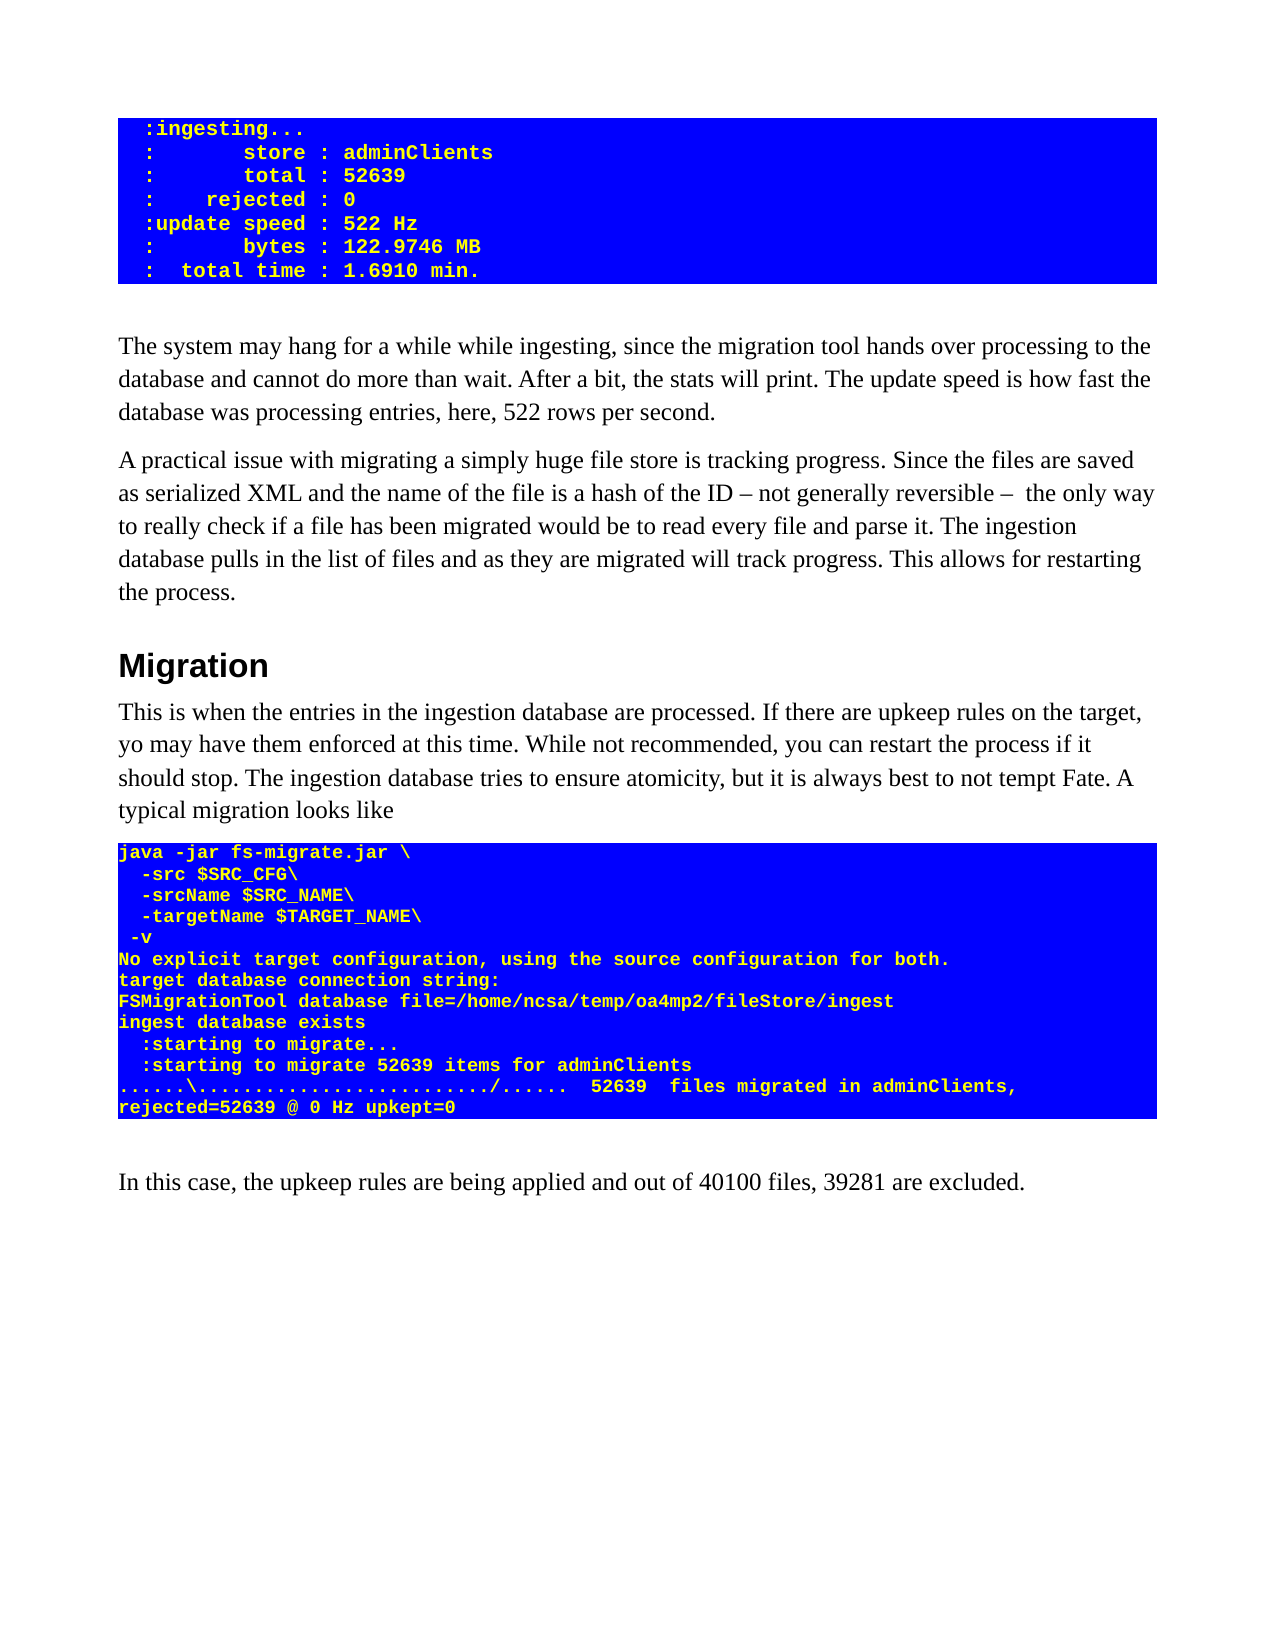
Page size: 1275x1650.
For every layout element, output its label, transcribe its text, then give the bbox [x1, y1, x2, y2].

text The system may hang for a while while ingesting, since the migration tool hands over processing to the database and cannot do more than wait. After a bit, the stats will print. The update speed is how fast the database was processing entries, here, 522 rows per second. [118, 331, 1157, 426]
text java -jar fs-migrate.jar \ [118, 843, 1157, 864]
text :update speed : 522 Hz [118, 213, 1157, 236]
text : total time : 1.6910 min. [118, 260, 1157, 284]
text ingest database exists [118, 1013, 1157, 1034]
text target database connection string: [118, 971, 1157, 992]
text : rejected : 0 [118, 189, 1157, 213]
text :starting to migrate 52639 items for adminClients [118, 1056, 1157, 1077]
text -srcName $SRC_NAME\ [118, 886, 1157, 907]
subtitle Migration [118, 645, 1157, 684]
text No explicit target configuration, using the source configuration for both. [118, 949, 1157, 971]
text : store : adminClients [118, 142, 1157, 165]
text This is when the entries in the ingestion database are processed. If there are upkeep rules on the target, yo may have them enforced at this time. While not recommended, you can restart the process if it should stop. The ingestion database tries to ensure atomicity, but it is always best to not tempt Fate. A typical migration looks like [118, 697, 1157, 824]
text : bytes : 122.9746 MB [118, 236, 1157, 260]
text -src $SRC_CFG\ [118, 864, 1157, 886]
text FSMigrationTool database file=/home/ncsa/temp/oa4mp2/fileStore/ingest [118, 992, 1157, 1013]
text In this case, the upkeep rules are being applied and out of 40100 files, 39281 are excluded. [118, 1167, 1157, 1196]
text : total : 52639 [118, 165, 1157, 189]
text ......\........................../...... 52639 files migrated in adminClients, rejected=52639 @ 0 Hz upkept=0 [118, 1077, 1157, 1119]
text :starting to migrate... [118, 1034, 1157, 1056]
text -targetName $TARGET_NAME\ [118, 907, 1157, 928]
text :ingesting... [118, 118, 1157, 142]
text A practical issue with migrating a simply huge file store is tracking progress. Since the files are saved as serialized XML and the name of the file is a hash of the ID – not generally reversible – the only way to really check if a file has been migrated would be to read every file and parse it. The ingestion database pulls in the list of files and as they are migrated will track progress. This allows for restarting the process. [118, 445, 1157, 606]
text -v [118, 928, 1157, 949]
